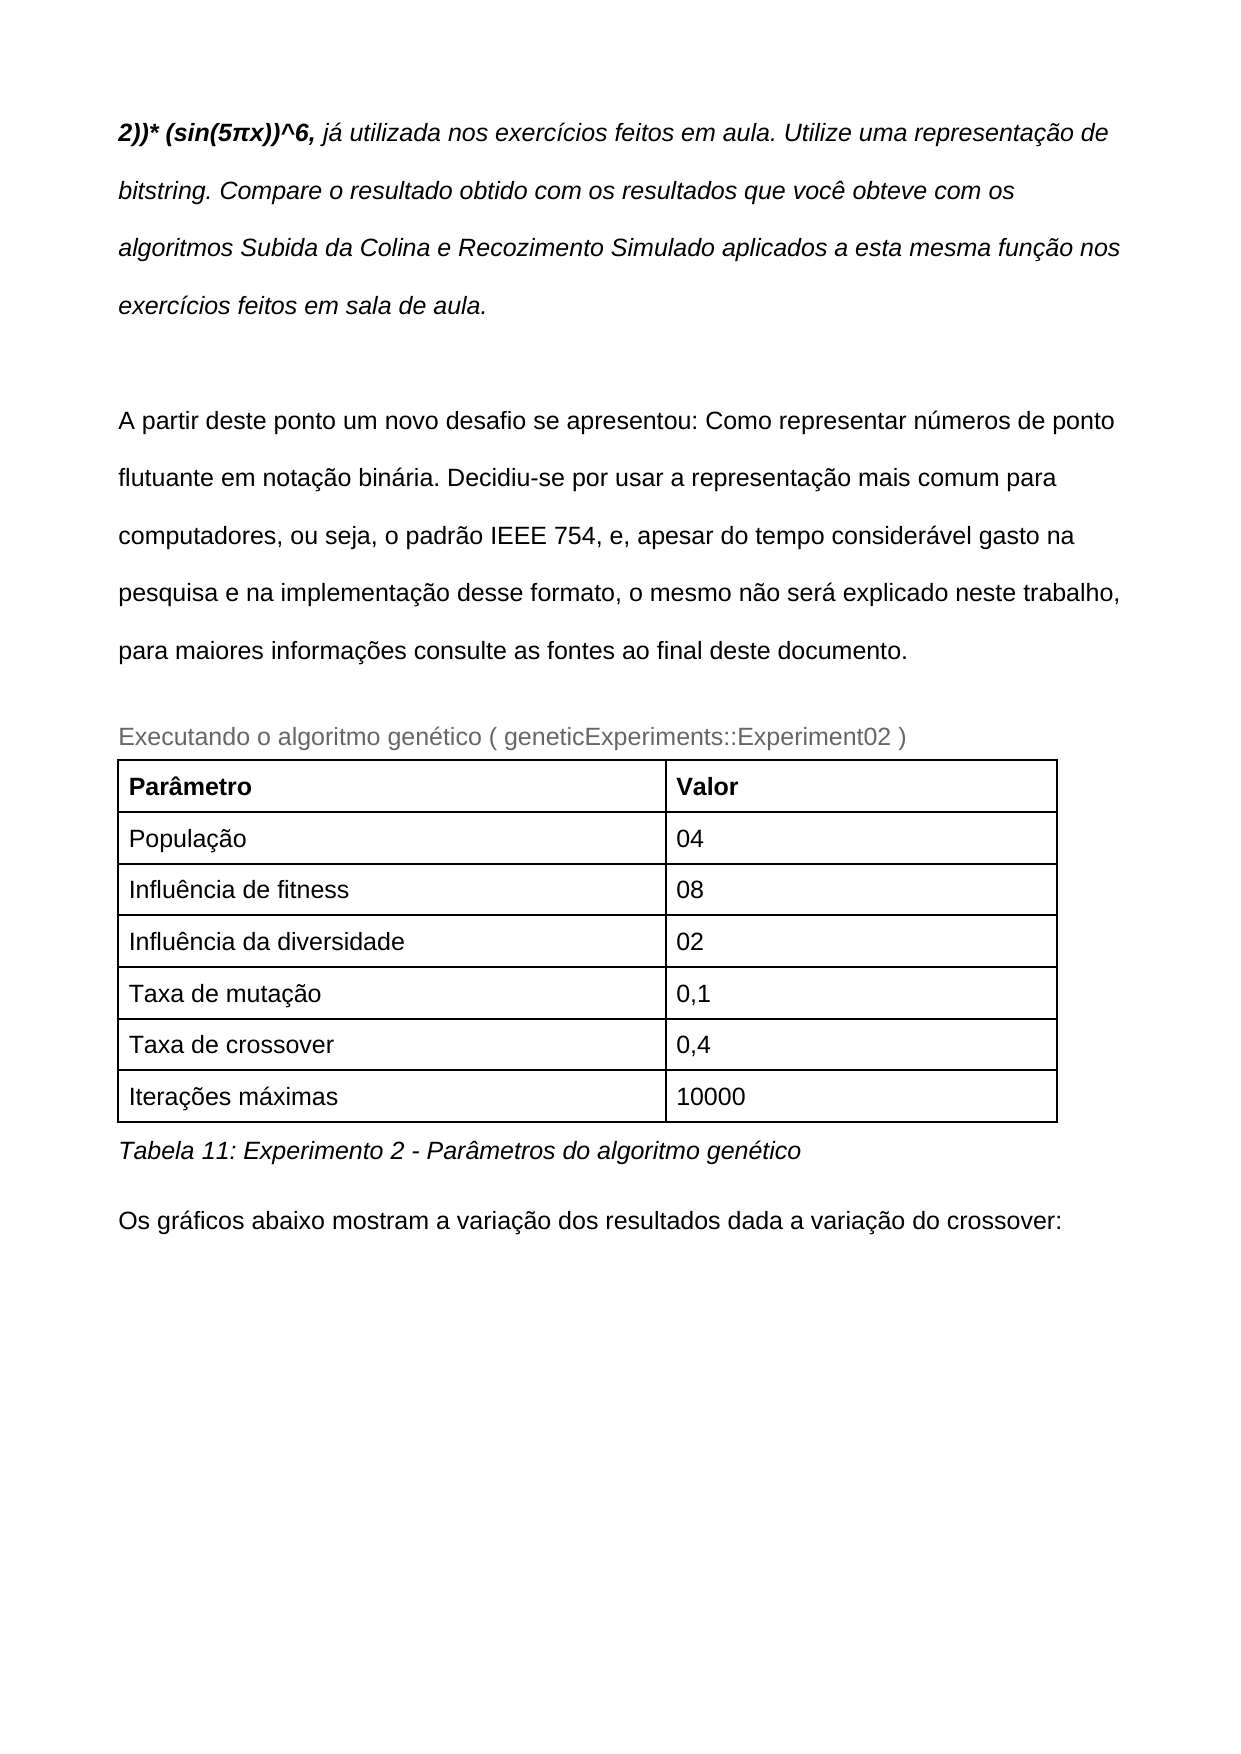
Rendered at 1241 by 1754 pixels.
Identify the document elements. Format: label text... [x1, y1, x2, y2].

table_cell 02 [667, 916, 1056, 966]
text Os gráficos abaixo mostram a variação dos resultados dada a variação do crossover: [118, 1206, 1122, 1234]
table_cell Influência de fitness [119, 865, 665, 914]
table_header Valor [667, 761, 1056, 811]
table_cell Taxa de crossover [119, 1020, 665, 1069]
text 2))* (sin(5πx))^6, já utilizada nos exercícios feitos em aula. Utilize uma representação de bitstring. Compare o resultado obtido com os resultados que você obteve com os algoritmos Subida da Colina e Recozimento Simulado aplicados a esta mesma função nos exercícios feitos em sala de aula. [118, 118, 1122, 319]
table_cell 0,4 [667, 1020, 1056, 1069]
table_header Parâmetro [119, 761, 665, 811]
table_cell Influência da diversidade [119, 916, 665, 966]
table_cell Iterações máximas [119, 1071, 665, 1121]
table_cell 04 [667, 813, 1056, 863]
subtitle Executando o algoritmo genético ( geneticExperiments::Experiment02 ) [118, 722, 1122, 751]
table_cell População [119, 813, 665, 863]
table_cell 10000 [667, 1071, 1056, 1121]
text A partir deste ponto um novo desafio se apresentou: Como representar números de ponto flutuante em notação binária. Decidiu-se por usar a representação mais comum para computadores, ou seja, o padrão IEEE 754, e, apesar do tempo considerável gasto na pesquisa e na implementação desse formato, o mesmo não será explicado neste trabalho, para maiores informações consulte as fontes ao final deste documento. [118, 406, 1122, 664]
table_cell 08 [667, 865, 1056, 914]
table_cell Taxa de mutação [119, 968, 665, 1018]
table_cell 0,1 [667, 968, 1056, 1018]
text Tabela 11: Experimento 2 - Parâmetros do algoritmo genético [118, 1136, 1122, 1164]
